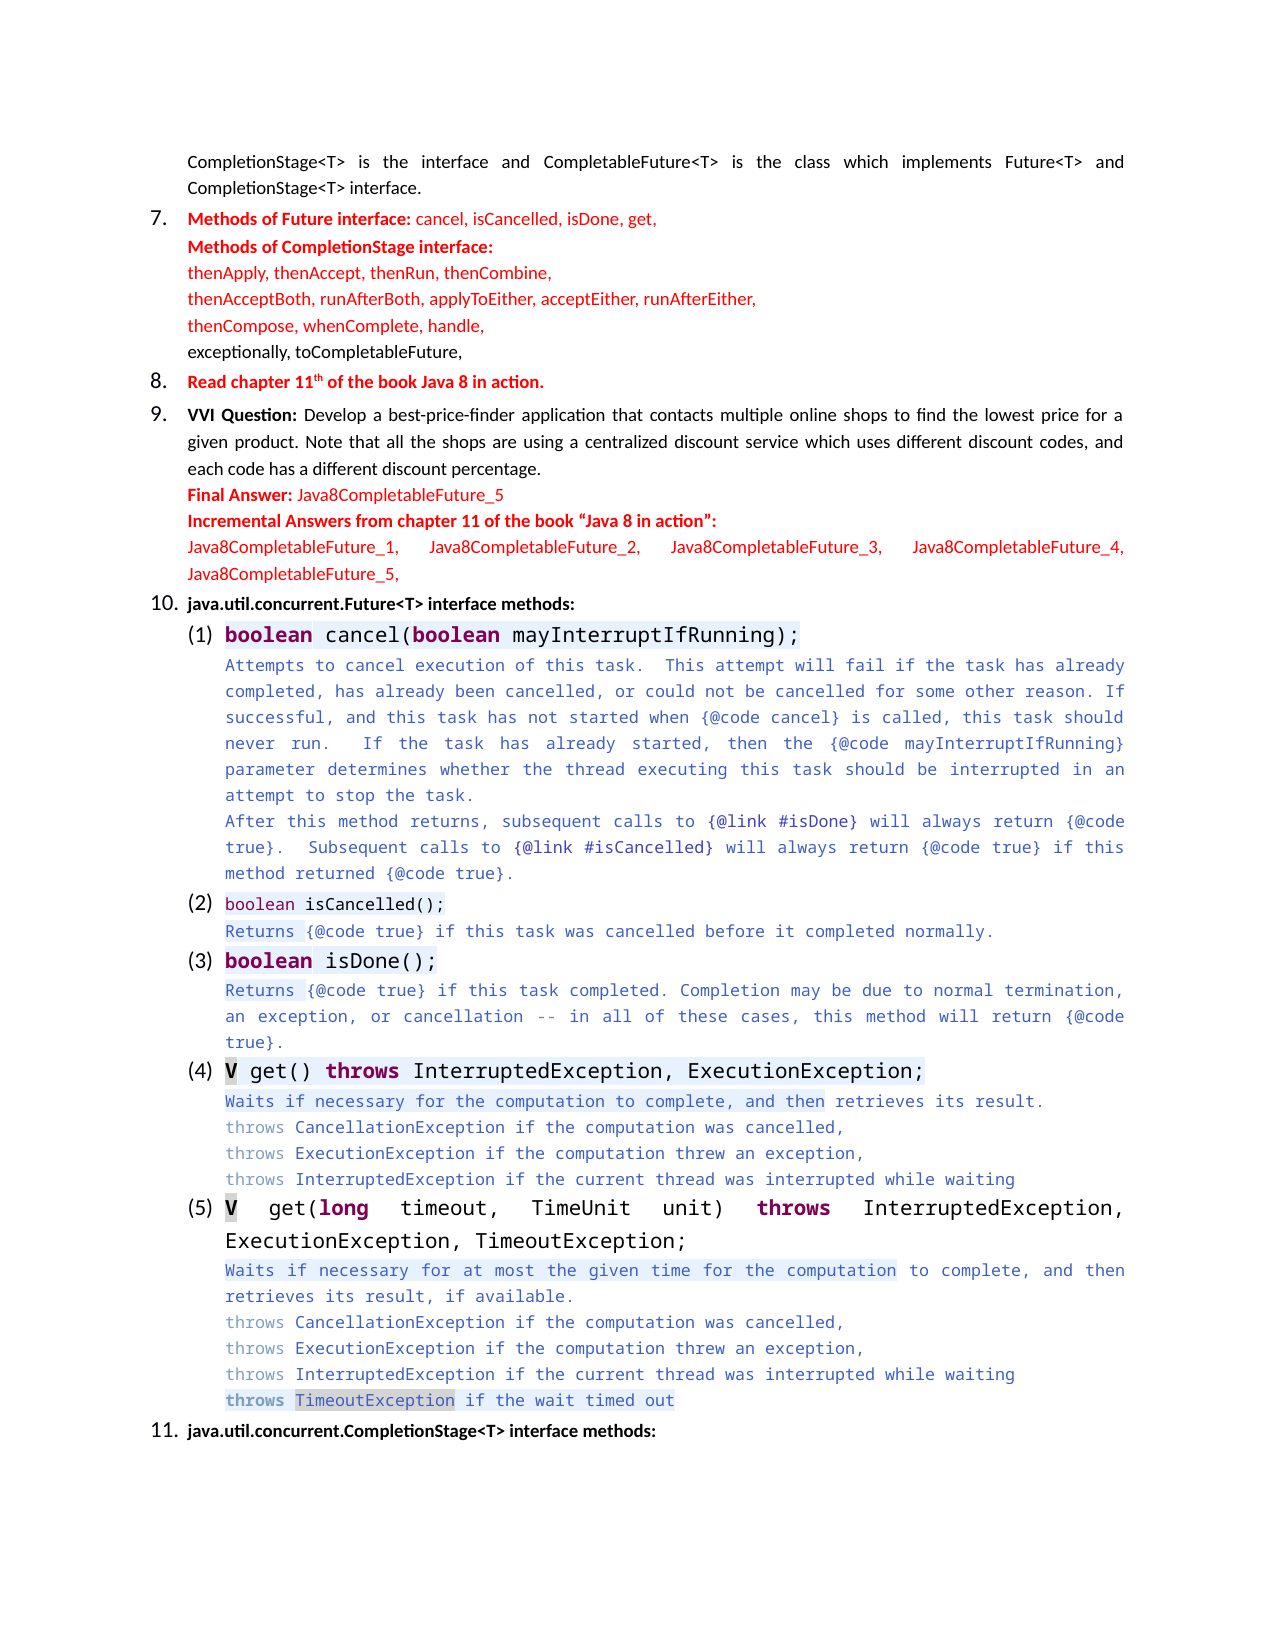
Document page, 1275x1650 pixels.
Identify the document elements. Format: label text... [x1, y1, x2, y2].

list boolean isDone(); [187, 946, 1125, 974]
list Waits if necessary for at most the given time for the computation to complete, and then retrieves its result, if available. [187, 1258, 1125, 1307]
list thenAcceptBoth, runAfterBoth, applyToEither, acceptEither, runAfterEither, [150, 288, 1125, 311]
list java.util.concurrent.Future<T> interface methods: [150, 588, 1125, 616]
list thenApply, thenAccept, thenRun, thenCombine, [150, 261, 1125, 284]
list exceptionally, toCompletableFuture, [150, 340, 1125, 363]
list throws ExecutionException if the computation threw an exception, [187, 1337, 1125, 1359]
list Incremental Answers from chapter 11 of the book “Java 8 in action”: [150, 509, 1125, 532]
list thenCompose, whenComplete, handle, [150, 314, 1125, 337]
list throws TimeoutException if the wait timed out [187, 1389, 1125, 1411]
list Returns {@code true} if this task was cancelled before it completed normally. [187, 920, 1125, 942]
list Methods of Future interface: cancel, isCancelled, isDone, get, [150, 203, 1125, 231]
list V get(long timeout, TimeUnit unit) throws InterruptedException, ExecutionException, TimeoutException; [187, 1193, 1125, 1254]
list After this method returns, subsequent calls to {@link #isDone} will always return {@code true}. Subsequent calls to {@link #isCancelled} will always return {@code true} if this method returned {@code true}. [187, 809, 1125, 884]
list throws CancellationException if the computation was cancelled, [187, 1311, 1125, 1333]
list Returns {@code true} if this task completed. Completion may be due to normal termination, an exception, or cancellation -- in all of these cases, this method will return {@code true}. [187, 978, 1125, 1053]
list throws ExecutionException if the computation threw an exception, [187, 1141, 1125, 1164]
list Methods of CompletionStage interface: [150, 235, 1125, 258]
list Java8CompletableFuture_1, Java8CompletableFuture_2, Java8CompletableFuture_3, Java8CompletableFuture_4, Java8CompletableFuture_5, [150, 536, 1125, 585]
list throws CancellationException if the computation was cancelled, [187, 1115, 1125, 1138]
list throws InterruptedException if the current thread was interrupted while waiting [187, 1363, 1125, 1385]
list boolean cancel(boolean mayInterruptIfRunning); [187, 621, 1125, 649]
list Attempts to cancel execution of this task. This attempt will fail if the task has already completed, has already been cancelled, or could not be cancelled for some other reason. If successful, and this task has not started when {@code cancel} is called, this task should never run. If the task has already started, then the {@code mayInterruptIfRunning} parameter determines whether the thread executing this task should be interrupted in an attempt to stop the task. [187, 653, 1125, 806]
list V get() throws InterruptedException, ExecutionException; [187, 1057, 1125, 1085]
list CompletionStage<T> is the interface and CompletableFuture<T> is the class which implements Future<T> and CompletionStage<T> interface. [150, 150, 1125, 199]
list java.util.concurrent.CompletionStage<T> interface methods: [150, 1415, 1125, 1443]
list Waits if necessary for the computation to complete, and then retrieves its result. [187, 1089, 1125, 1112]
list Final Answer: Java8CompletableFuture_5 [150, 483, 1125, 506]
list VVI Question: Develop a best-price-finder application that contacts multiple online shops to find the lowest price for a given product. Note that all the shops are using a centralized discount service which uses different discount codes, and each code has a different discount percentage. [150, 399, 1125, 479]
list throws InterruptedException if the current thread was interrupted while waiting [187, 1167, 1125, 1190]
list Read chapter 11th of the book Java 8 in action. [150, 367, 1125, 395]
list boolean isCancelled(); [187, 888, 1125, 916]
